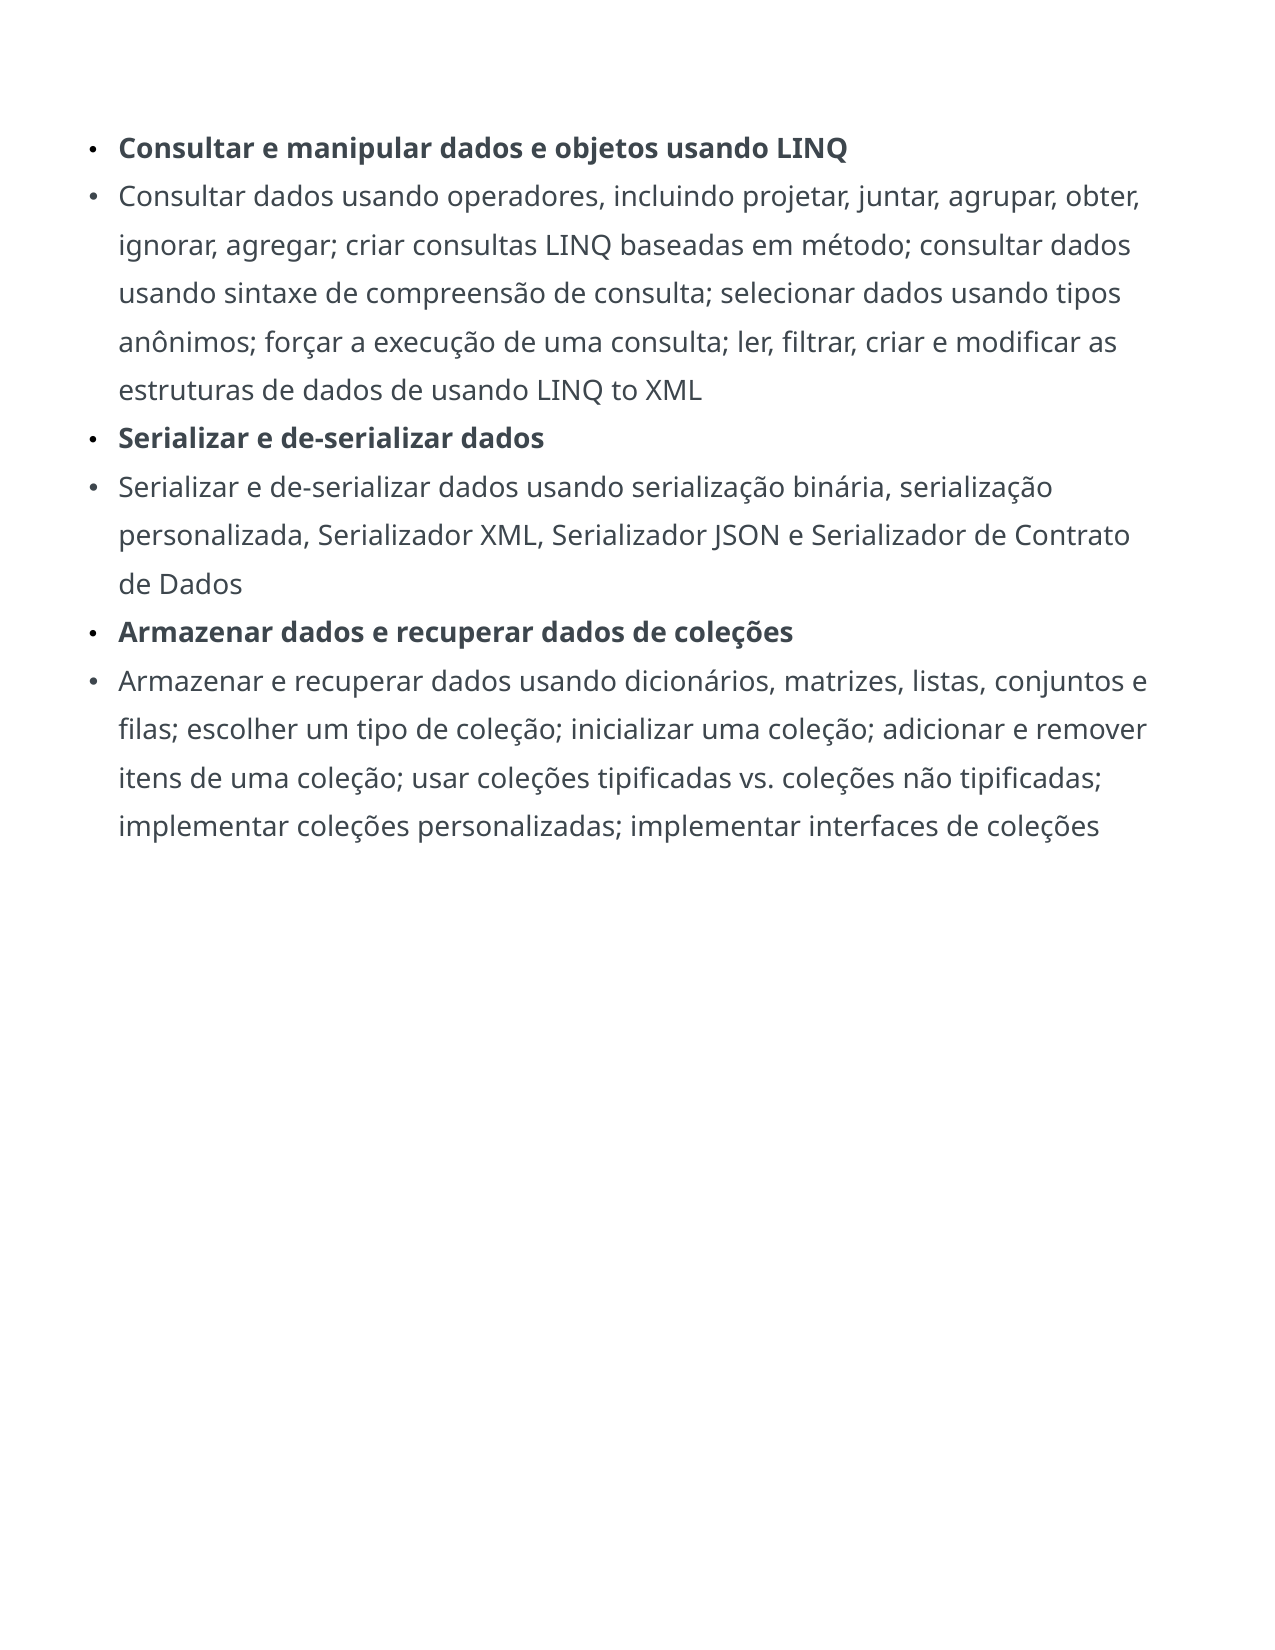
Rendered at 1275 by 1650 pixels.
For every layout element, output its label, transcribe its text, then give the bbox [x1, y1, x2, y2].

list Serializar e de-serializar dados usando serialização binária, serialização personalizada, Serializador XML, Serializador JSON e Serializador de Contrato de Dados [118, 457, 1157, 602]
list Armazenar dados e recuperar dados de coleções [118, 602, 1157, 651]
list Consultar e manipular dados e objetos usando LINQ [118, 118, 1157, 167]
list Serializar e de-serializar dados [118, 409, 1157, 457]
list Consultar dados usando operadores, incluindo projetar, juntar, agrupar, obter, ignorar, agregar; criar consultas LINQ baseadas em método; consultar dados usando sintaxe de compreensão de consulta; selecionar dados usando tipos anônimos; forçar a execução de uma consulta; ler, filtrar, criar e modificar as estruturas de dados de usando LINQ to XML [118, 167, 1157, 409]
list Armazenar e recuperar dados usando dicionários, matrizes, listas, conjuntos e filas; escolher um tipo de coleção; inicializar uma coleção; adicionar e remover itens de uma coleção; usar coleções tipificadas vs. coleções não tipificadas; implementar coleções personalizadas; implementar interfaces de coleções [118, 651, 1157, 845]
